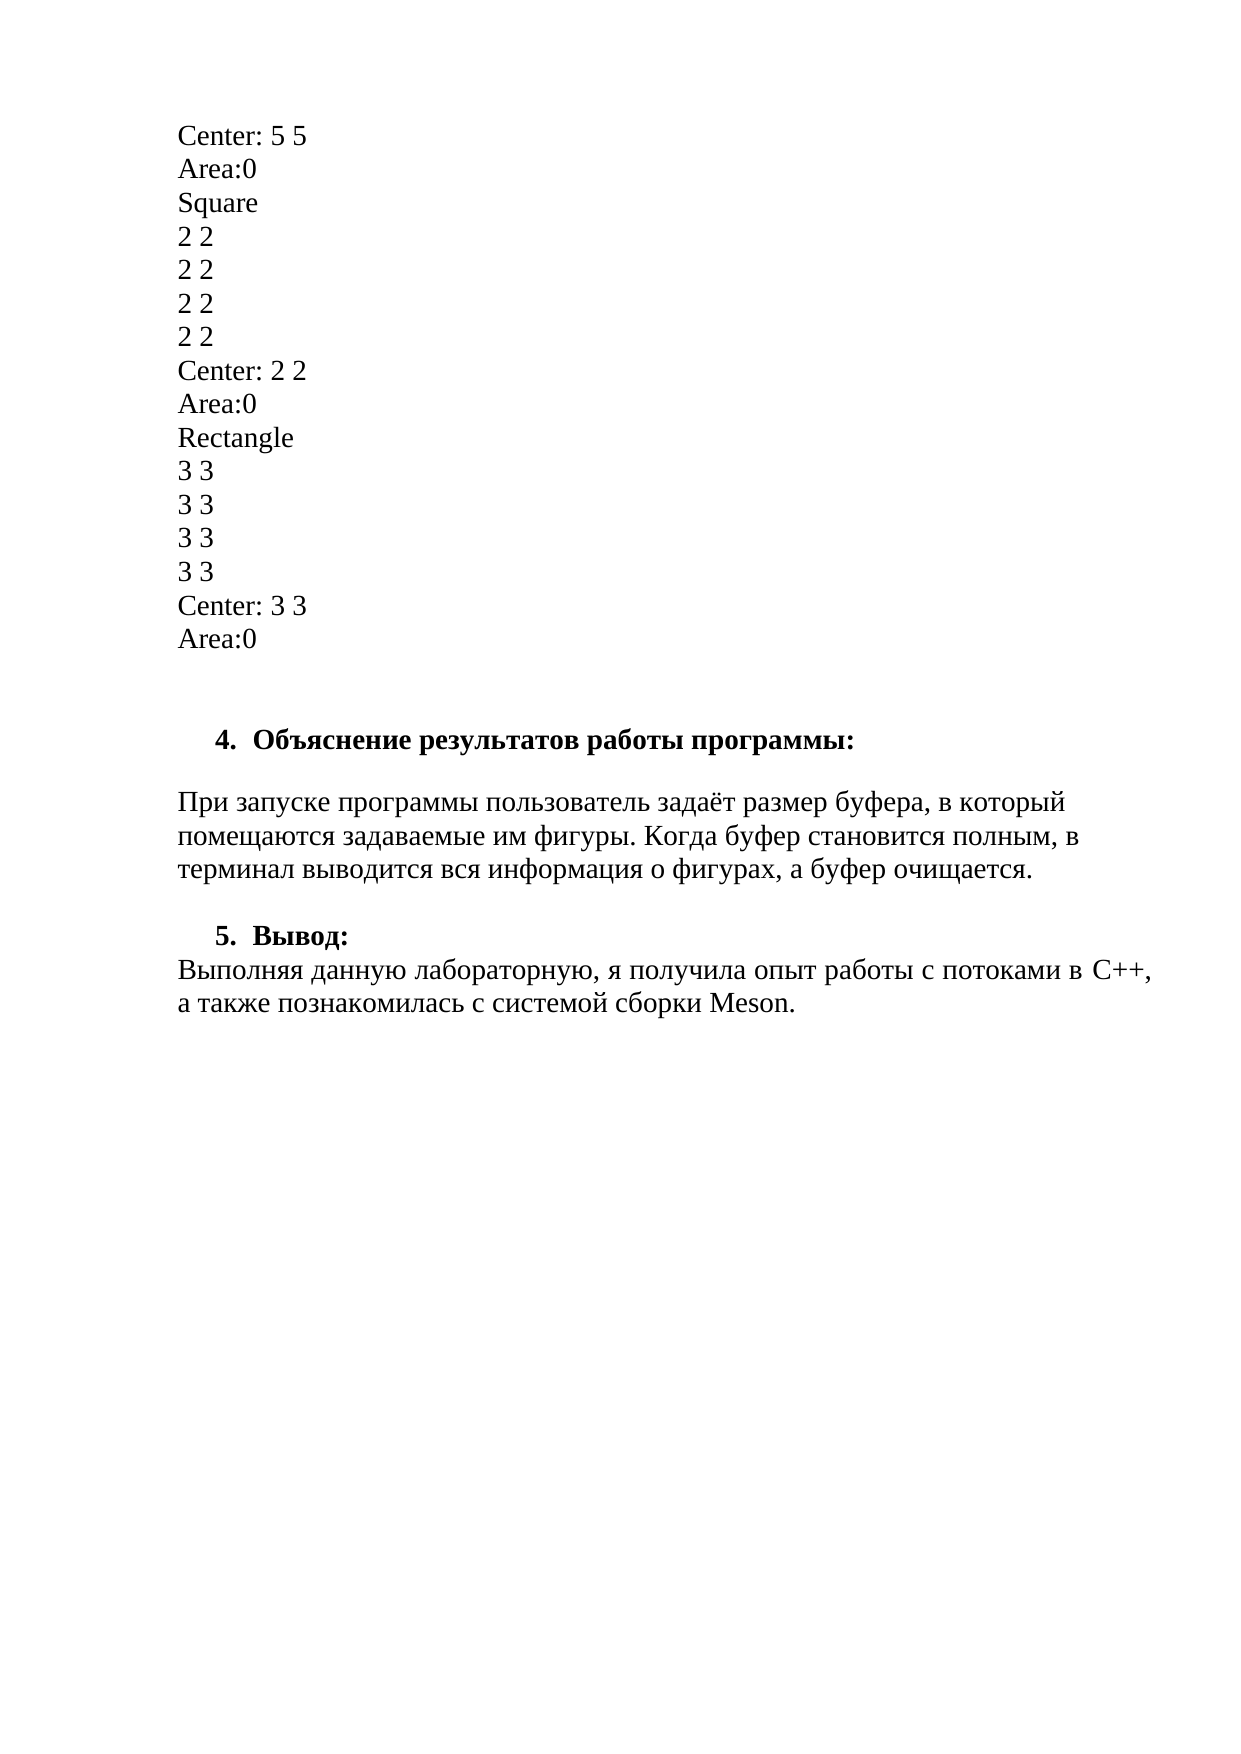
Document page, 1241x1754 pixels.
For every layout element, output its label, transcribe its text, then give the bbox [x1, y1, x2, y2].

text Area:0 [177, 621, 1152, 655]
text 2 2 [177, 252, 1152, 286]
text 3 3 [177, 453, 1152, 487]
text 3 3 [177, 487, 1152, 521]
text При запуске программы пользователь задаёт размер буфера, в который помещаются задаваемые им фигуры. Когда буфер становится полным, в терминал выводится вся информация о фигурах, а буфер очищается. [177, 784, 1152, 885]
text Area:0 [177, 152, 1152, 185]
text 2 2 [177, 286, 1152, 319]
text Center: 3 3 [177, 588, 1152, 621]
list Объяснение результатов работы программы: [215, 722, 1152, 755]
text 3 3 [177, 521, 1152, 554]
text 2 2 [177, 319, 1152, 353]
list Вывод: [215, 918, 1152, 952]
text 2 2 [177, 219, 1152, 252]
text Rectangle [177, 420, 1152, 453]
text Выполняя данную лабораторную, я получила опыт работы с потоками в C++, а также познакомилась с системой сборки Meson. [177, 952, 1152, 1019]
text Center: 2 2 [177, 353, 1152, 386]
text Area:0 [177, 386, 1152, 420]
text Square [177, 185, 1152, 219]
text Center: 5 5 [177, 118, 1152, 152]
text 3 3 [177, 554, 1152, 588]
